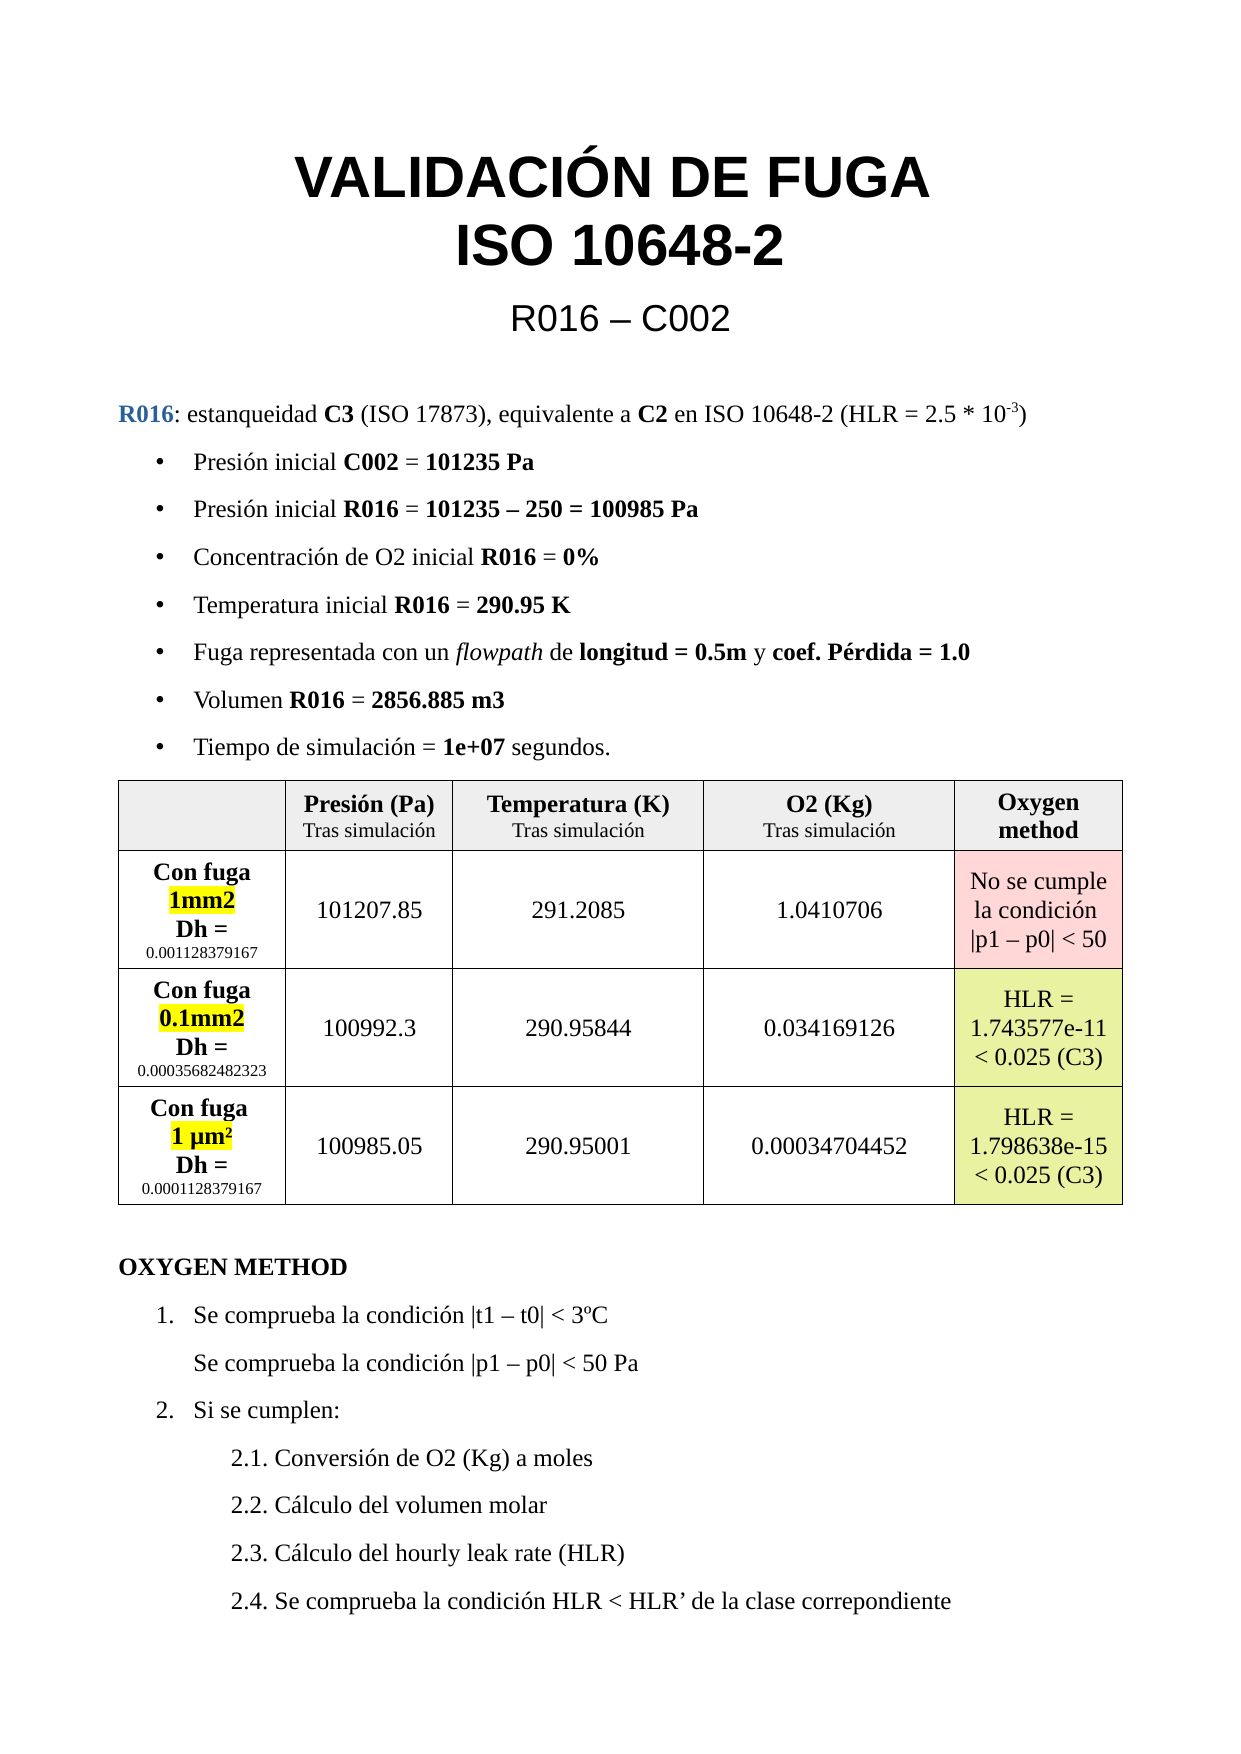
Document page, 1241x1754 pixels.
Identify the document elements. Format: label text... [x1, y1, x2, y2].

table_cell 1.0410706 [704, 851, 954, 968]
table_header [119, 781, 285, 850]
list 2.2. Cálculo del volumen molar [193, 1491, 1122, 1519]
list Concentración de O2 inicial R016 = 0% [156, 542, 1122, 571]
list Fuga representada con un flowpath de longitud = 0.5m y coef. Pérdida = 1.0 [156, 637, 1122, 666]
table_header Oxygen method [955, 781, 1122, 850]
list Tiempo de simulación = 1e+07 segundos. [156, 732, 1122, 761]
table_header Temperatura (K) Tras simulación [453, 781, 703, 850]
list Presión inicial C002 = 101235 Pa [156, 447, 1122, 476]
table_cell 0.034169126 [704, 969, 954, 1086]
text R016: estanqueidad C3 (ISO 17873), equivalente a C2 en ISO 10648-2 (HLR = 2.5 * 10-3) [118, 399, 1122, 428]
table_header Presión (Pa) Tras simulación [286, 781, 452, 850]
table_cell Con fuga 1mm2 Dh = 0.001128379167 [119, 851, 285, 968]
text OXYGEN METHOD [118, 1252, 1122, 1281]
table_cell Con fuga 1 µm² Dh = 0.0001128379167 [119, 1087, 285, 1204]
list Si se cumplen: [156, 1395, 1122, 1424]
subtitle R016 – C002 [118, 296, 1122, 339]
table_cell 290.95001 [453, 1087, 703, 1204]
table_cell 100985.05 [286, 1087, 452, 1204]
table_cell Con fuga 0.1mm2 Dh = 0.00035682482323 [119, 969, 285, 1086]
list 2.3. Cálculo del hourly leak rate (HLR) [193, 1538, 1122, 1567]
list 2.1. Conversión de O2 (Kg) a moles [193, 1443, 1122, 1472]
list 2.4. Se comprueba la condición HLR < HLR’ de la clase correpondiente [193, 1586, 1122, 1614]
table_cell 0.00034704452 [704, 1087, 954, 1204]
table_cell HLR = 1.798638e-15 < 0.025 (C3) [955, 1087, 1122, 1204]
table_header O2 (Kg) Tras simulación [704, 781, 954, 850]
list Se comprueba la condición |t1 – t0| < 3ºC [156, 1300, 1122, 1329]
title VALIDACIÓN DE FUGA ISO 10648-2 [118, 143, 1122, 277]
table_cell No se cumple la condición |p1 – p0| < 50 [955, 851, 1122, 968]
list Se comprueba la condición |p1 – p0| < 50 Pa [156, 1348, 1122, 1376]
list Temperatura inicial R016 = 290.95 K [156, 590, 1122, 618]
list Volumen R016 = 2856.885 m3 [156, 685, 1122, 714]
table_cell HLR = 1.743577e-11 < 0.025 (C3) [955, 969, 1122, 1086]
table_cell 291.2085 [453, 851, 703, 968]
list Presión inicial R016 = 101235 – 250 = 100985 Pa [156, 494, 1122, 523]
table_cell 100992.3 [286, 969, 452, 1086]
table_cell 101207.85 [286, 851, 452, 968]
table_cell 290.95844 [453, 969, 703, 1086]
